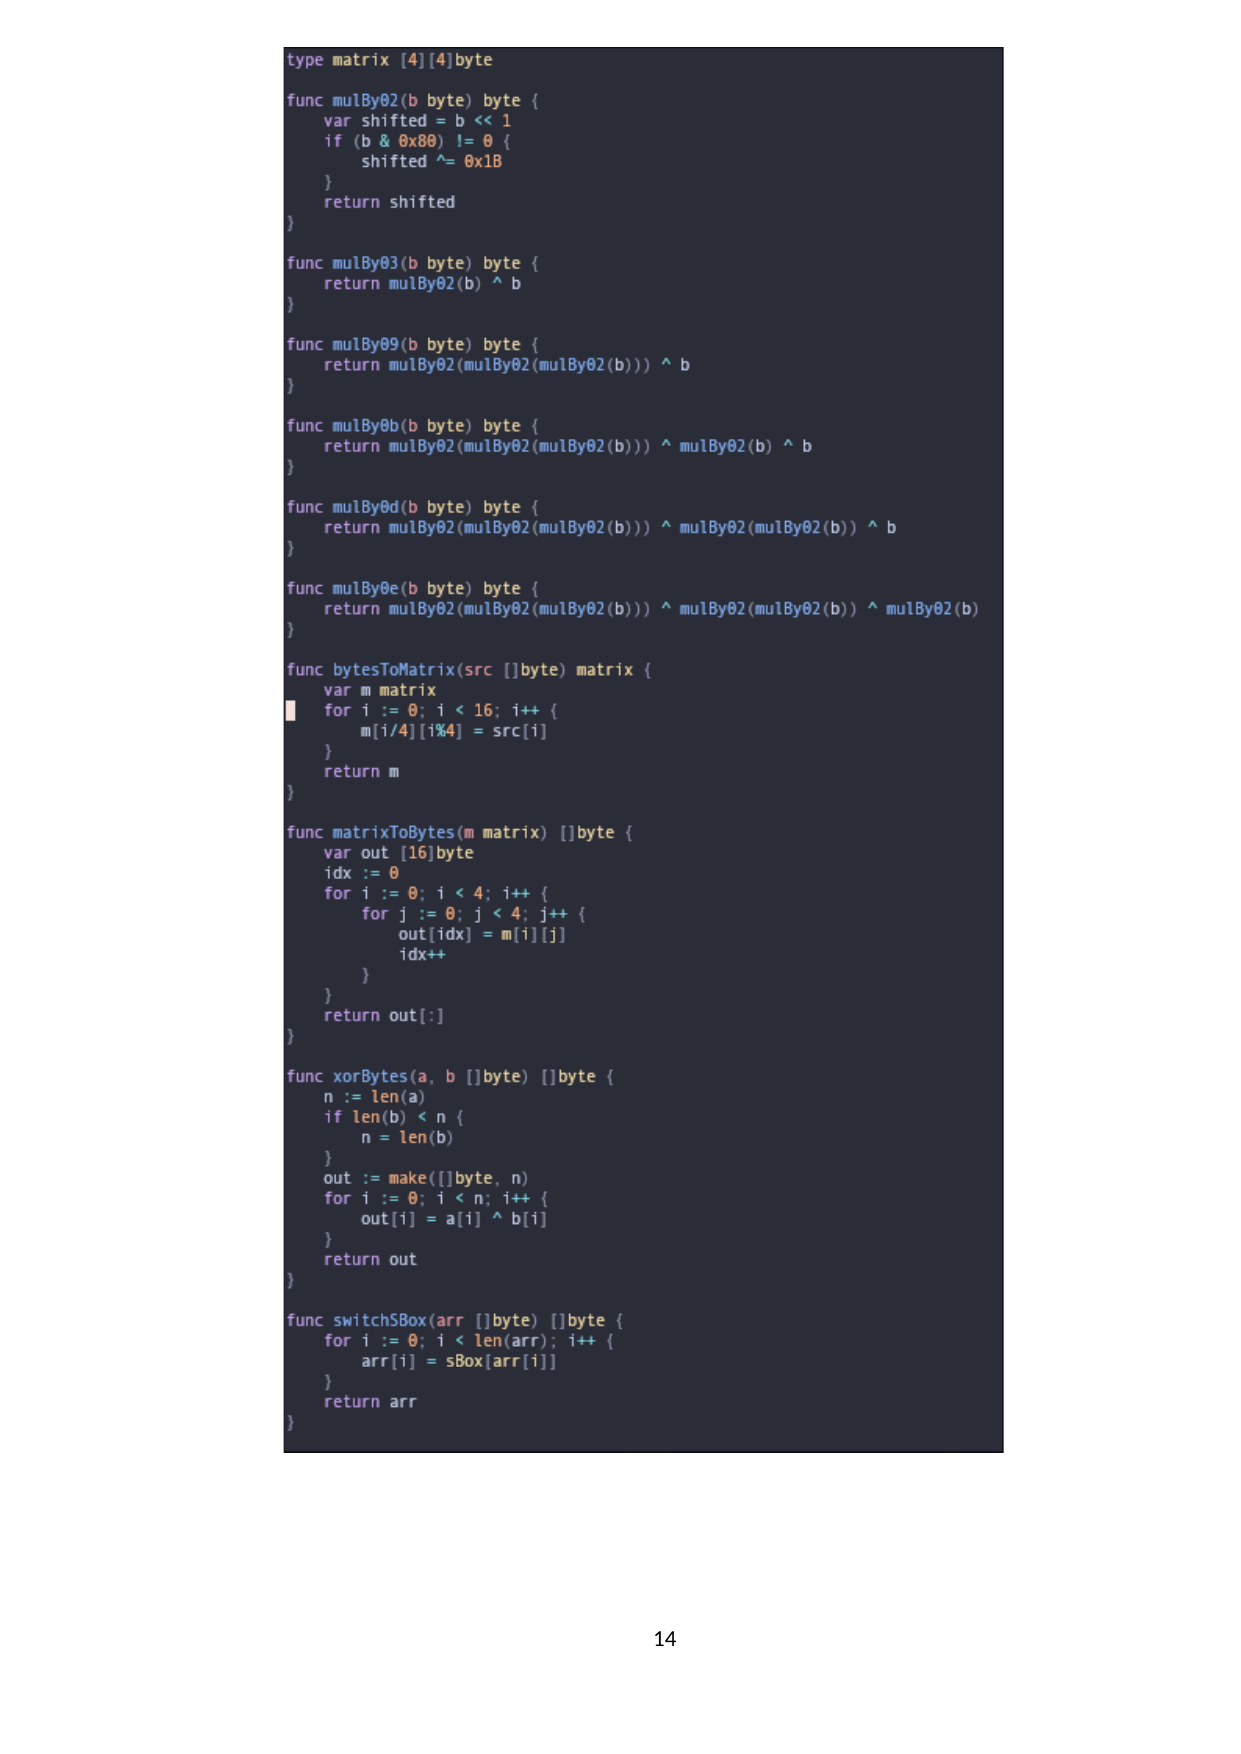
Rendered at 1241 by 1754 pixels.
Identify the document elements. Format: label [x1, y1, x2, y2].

picture [283, 47, 1004, 1453]
